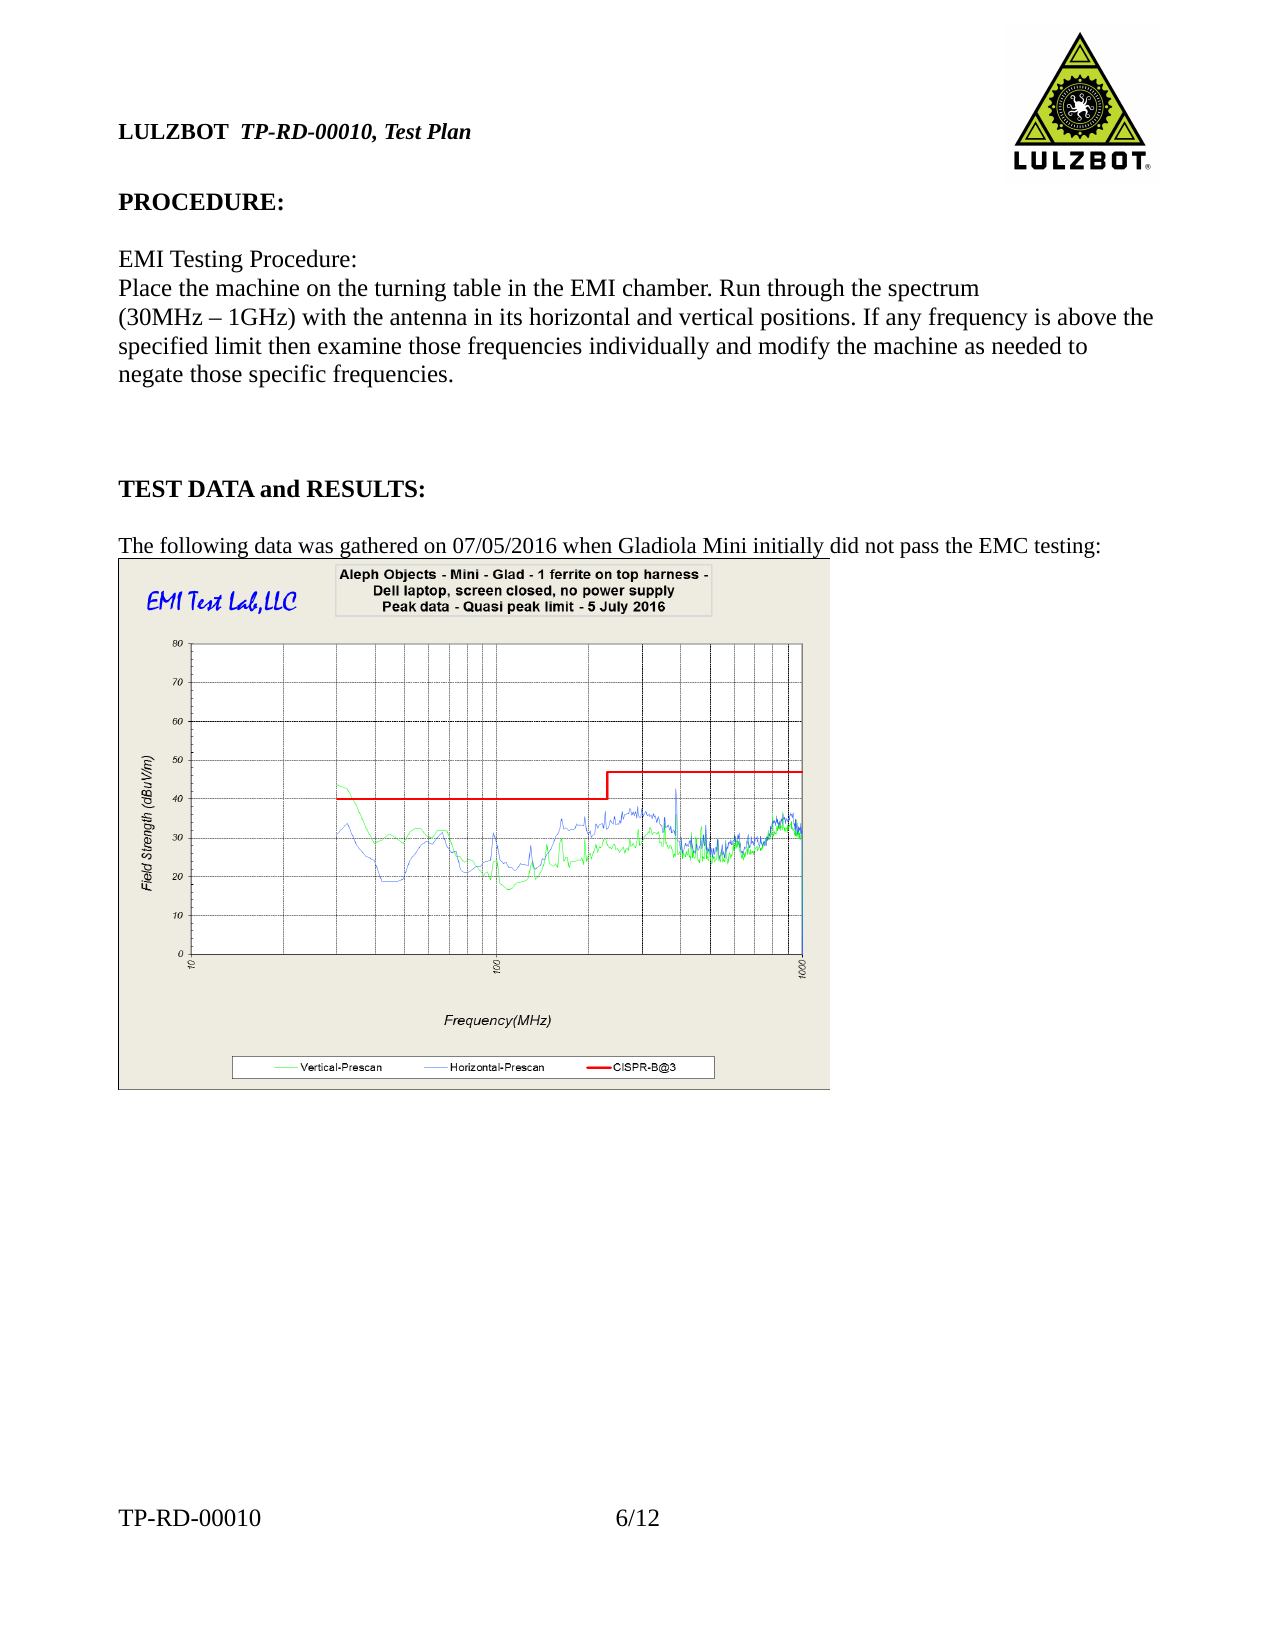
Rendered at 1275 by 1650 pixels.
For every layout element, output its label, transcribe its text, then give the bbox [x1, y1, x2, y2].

text The following data was gathered on 07/05/2016 when Gladiola Mini initially did not pass the EMC testing: [118, 532, 1157, 558]
text Place the machine on the turning table in the EMI chamber. Run through the spectrum (30MHz – 1GHz) with the antenna in its horizontal and vertical positions. If any frequency is above the specified limit then examine those frequencies individually and modify the machine as needed to negate those specific frequencies. [118, 273, 1157, 388]
picture [1005, 22, 1160, 183]
text EMI Testing Procedure: [118, 244, 1157, 273]
text TEST DATA and RESULTS: [118, 474, 1157, 503]
text PROCEDURE: [118, 187, 1157, 216]
picture [118, 558, 830, 1090]
